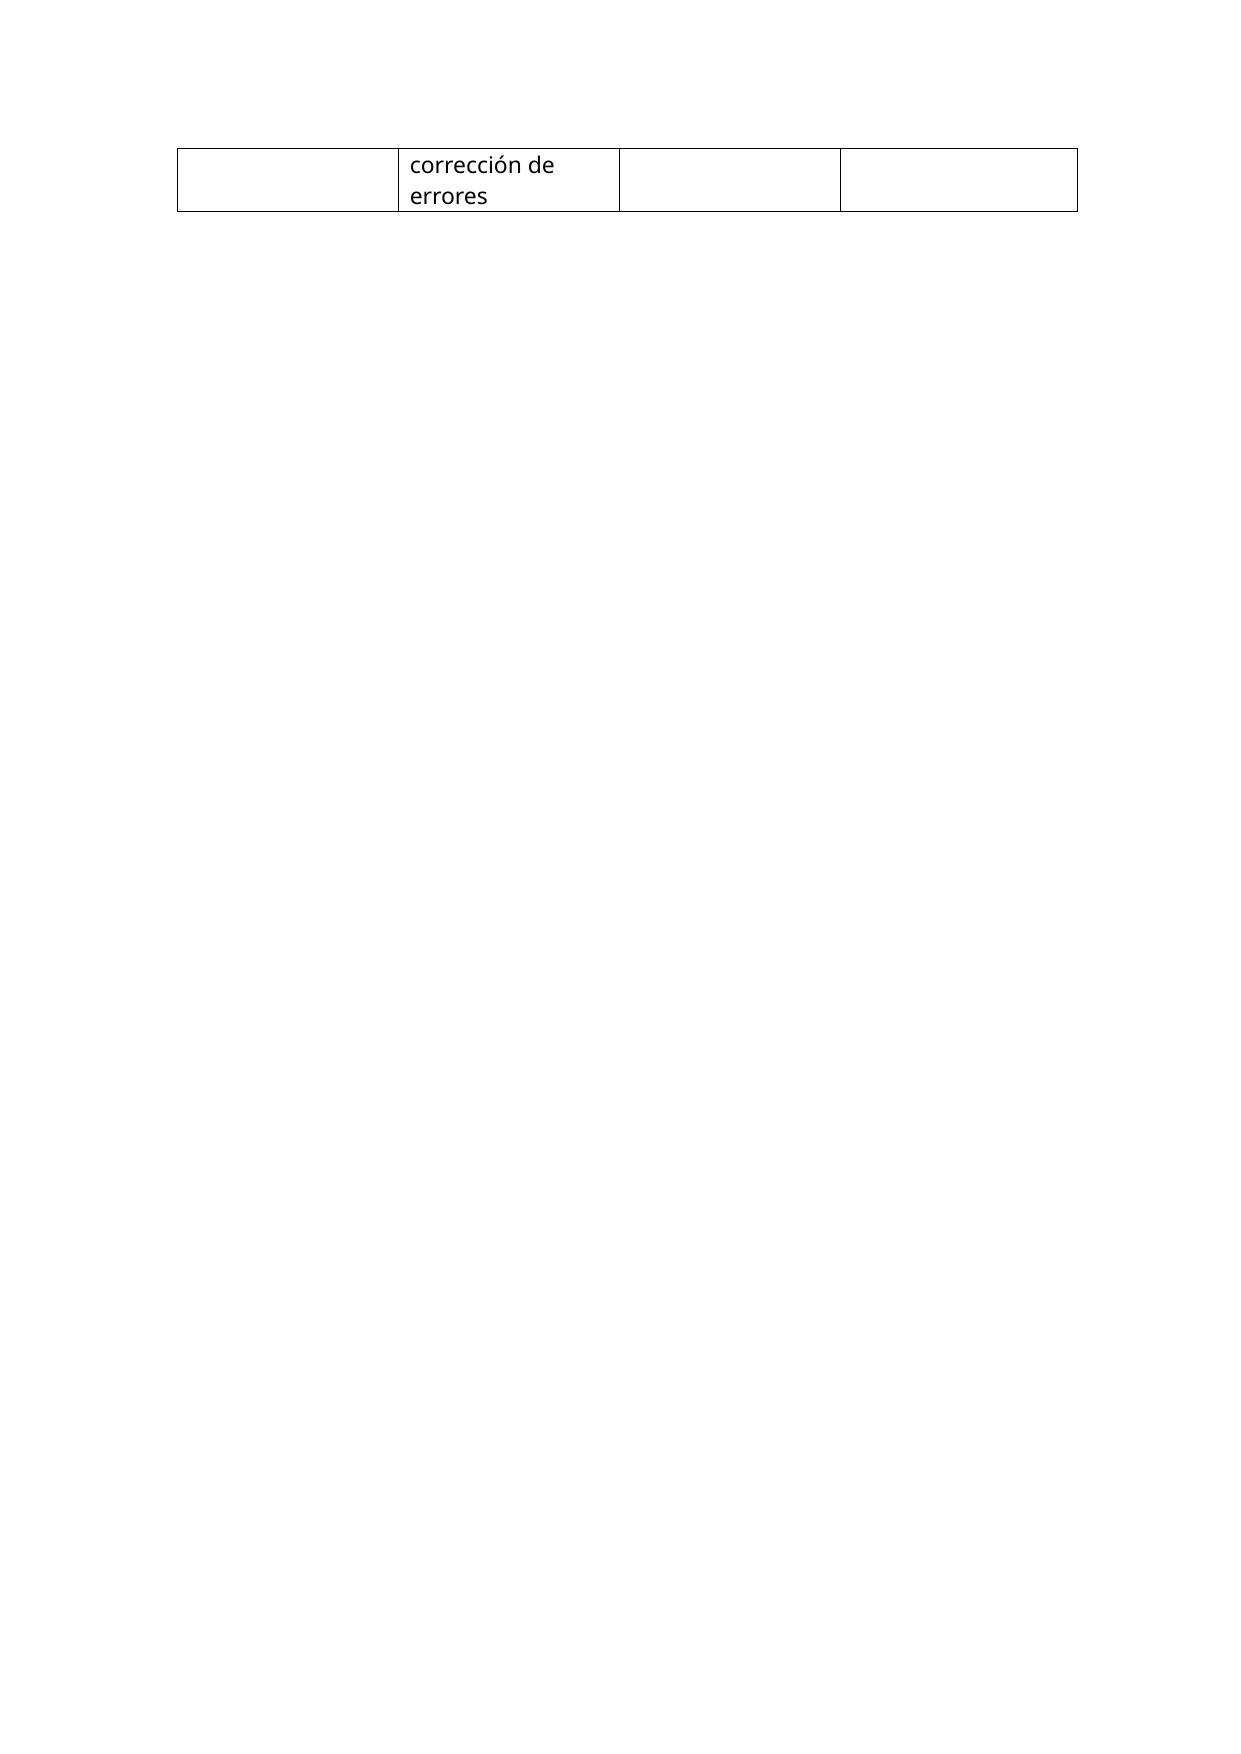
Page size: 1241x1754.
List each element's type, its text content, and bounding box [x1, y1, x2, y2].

table_cell [620, 149, 840, 211]
table_cell [178, 149, 398, 211]
table_cell corrección de errores [399, 149, 619, 211]
table_cell [841, 149, 1077, 211]
